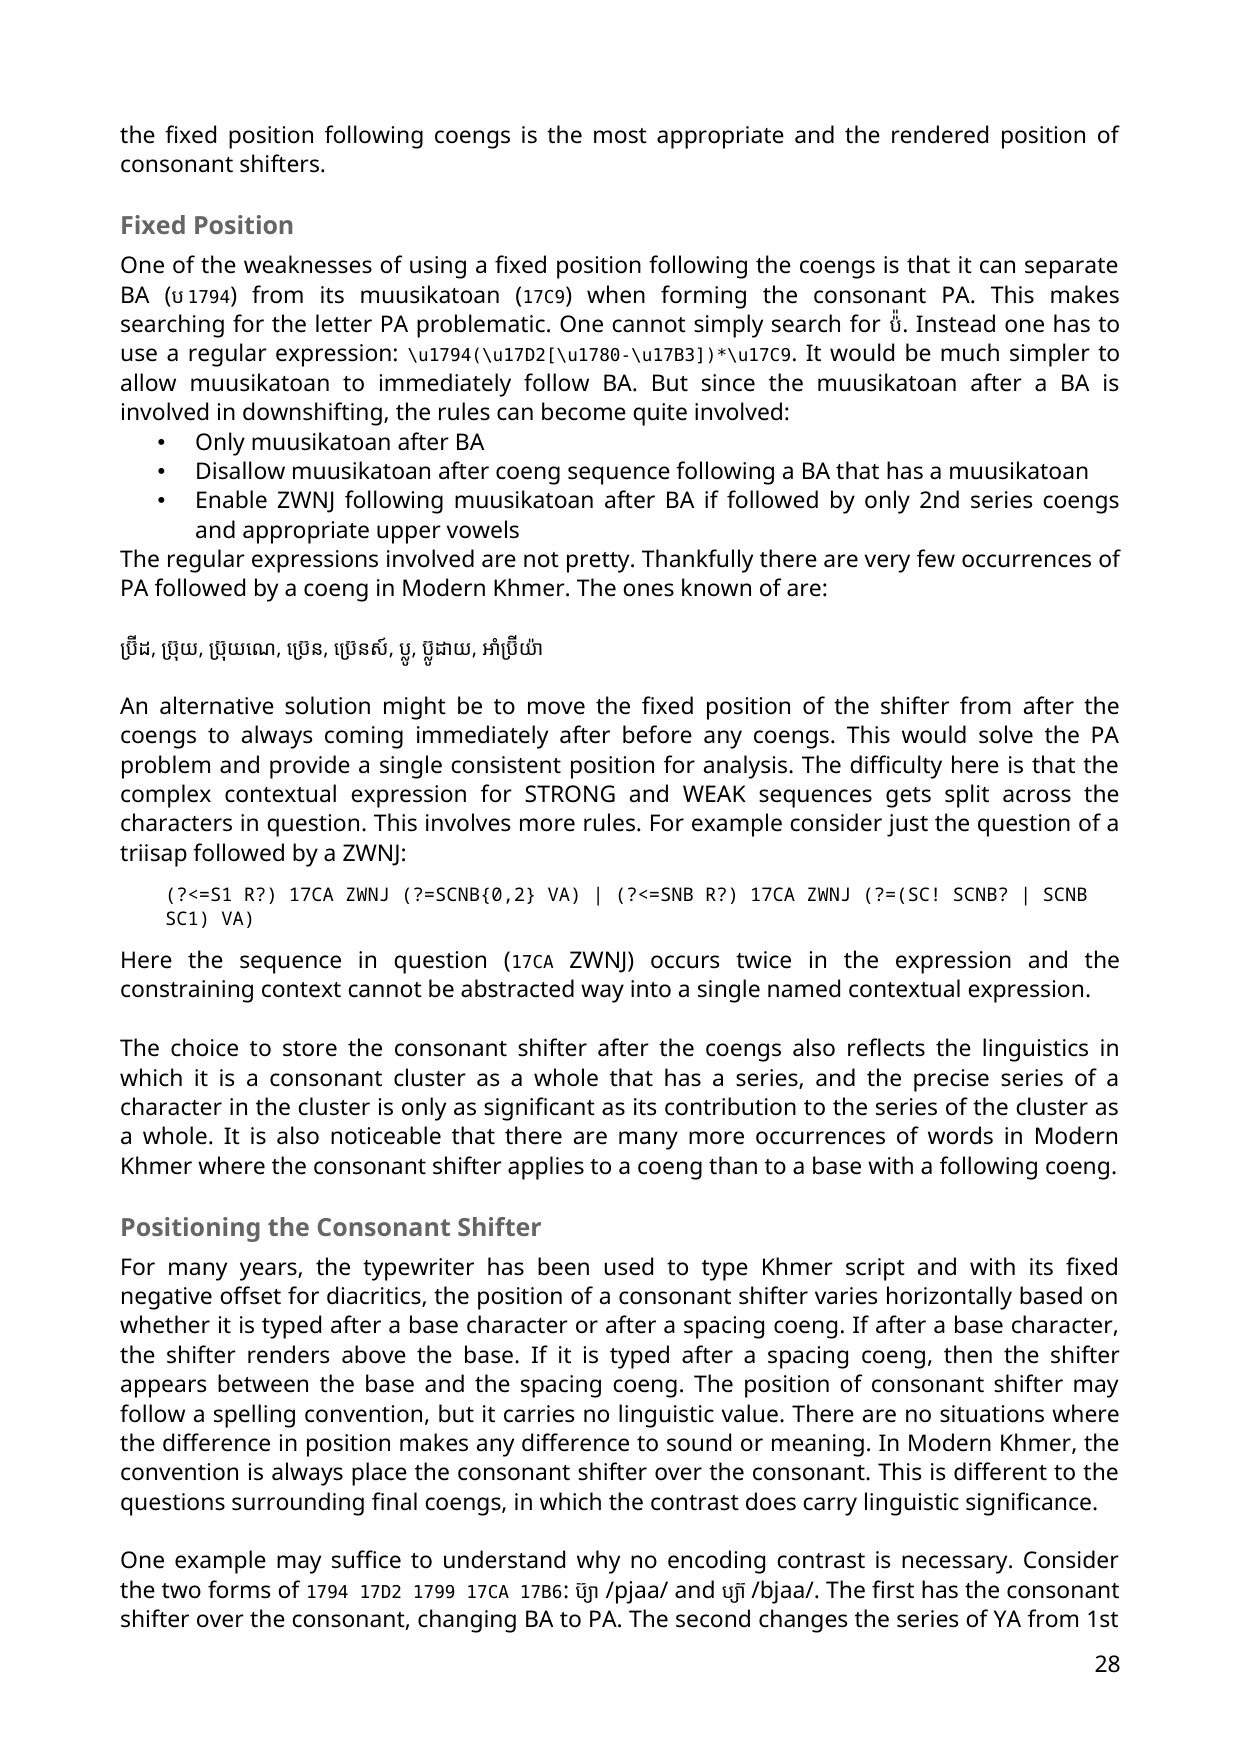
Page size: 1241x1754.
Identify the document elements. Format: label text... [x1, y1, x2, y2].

subtitle Fixed Position [120, 208, 1121, 242]
text (?<=S1 R?) 17CA ZWNJ (?=SCNB{0,2} VA) | (?<=SNB R?) 17CA ZWNJ (?=(SC! SCNB? | SCNB SC1) VA) [165, 882, 1121, 930]
text Here the sequence in question (17CA ZWNJ) occurs twice in the expression and the constraining context cannot be abstracted way into a single named contextual expression. [120, 945, 1121, 1004]
text An alternative solution might be to move the fixed position of the shifter from after the coengs to always coming immediately after before any coengs. This would solve the PA problem and provide a single consistent position for analysis. The difficulty here is that the complex contextual expression for STRONG and WEAK sequences gets split across the characters in question. This involves more rules. For example consider just the question of a triisap followed by a ZWNJ: [120, 691, 1121, 867]
text The regular expressions involved are not pretty. Thankfully there are very few occurrences of PA followed by a coeng in Modern Khmer. The ones known of are: [120, 544, 1121, 603]
text the fixed position following coengs is the most appropriate and the rendered position of consonant shifters. [120, 120, 1121, 179]
list Disallow muusikatoan after coeng sequence following a BA that has a muusikatoan [157, 456, 1121, 485]
list Enable ZWNJ following muusikatoan after BA if followed by only 2nd series coengs and appropriate upper vowels [157, 485, 1121, 544]
subtitle Positioning the Consonant Shifter [120, 1209, 1121, 1243]
list Only muusikatoan after BA [157, 427, 1121, 456]
text One example may suffice to understand why no encoding contrast is necessary. Consider the two forms of 1794 17D2 1799 17CA 17B6: ប៊្យា /pjaa/ and ប្យ៊ា /bjaa/. The first has the consonant shifter over the consonant, changing BA to PA. The second changes the series of YA from 1st [120, 1545, 1121, 1633]
text The choice to store the consonant shifter after the coengs also reflects the linguistics in which it is a consonant cluster as a whole that has a series, and the precise series of a character in the cluster is only as significant as its contribution to the series of the cluster as a whole. It is also noticeable that there are many more occurrences of words in Modern Khmer where the consonant shifter applies to a coeng than to a base with a following coeng. [120, 1033, 1121, 1180]
text For many years, the typewriter has been used to type Khmer script and with its fixed negative offset for diacritics, the position of a consonant shifter varies horizontally based on whether it is typed after a base character or after a spacing coeng. If after a base character, the shifter renders above the base. If it is typed after a spacing coeng, then the shifter appears between the base and the spacing coeng. The position of consonant shifter may follow a spelling convention, but it carries no linguistic value. There are no situations where the difference in position makes any difference to sound or meaning. In Modern Khmer, the convention is always place the consonant shifter over the consonant. This is different to the questions surrounding final coengs, in which the contrast does carry linguistic significance. [120, 1252, 1121, 1516]
text One of the weaknesses of using a fixed position following the coengs is that it can separate BA (ប1794) from its muusikatoan (17C9) when forming the consonant PA. This makes searching for the letter PA problematic. One cannot simply search for ប៉៉. Instead one has to use a regular expression: \u1794(\u17D2[\u1780-\u17B3])*\u17C9. It would be much simpler to allow muusikatoan to immediately follow BA. But since the muusikatoan after a BA is involved in downshifting, the rules can become quite involved: [120, 250, 1121, 427]
text ប៊្រីដ, ប៊្រុយ, ប៊្រុយណេ, ប៊្រេន, ប៊្រេនស៍, ប្លូ, ប្ល៊ូដាយ, អាំប៊្រីយ៉ា [120, 632, 1121, 662]
